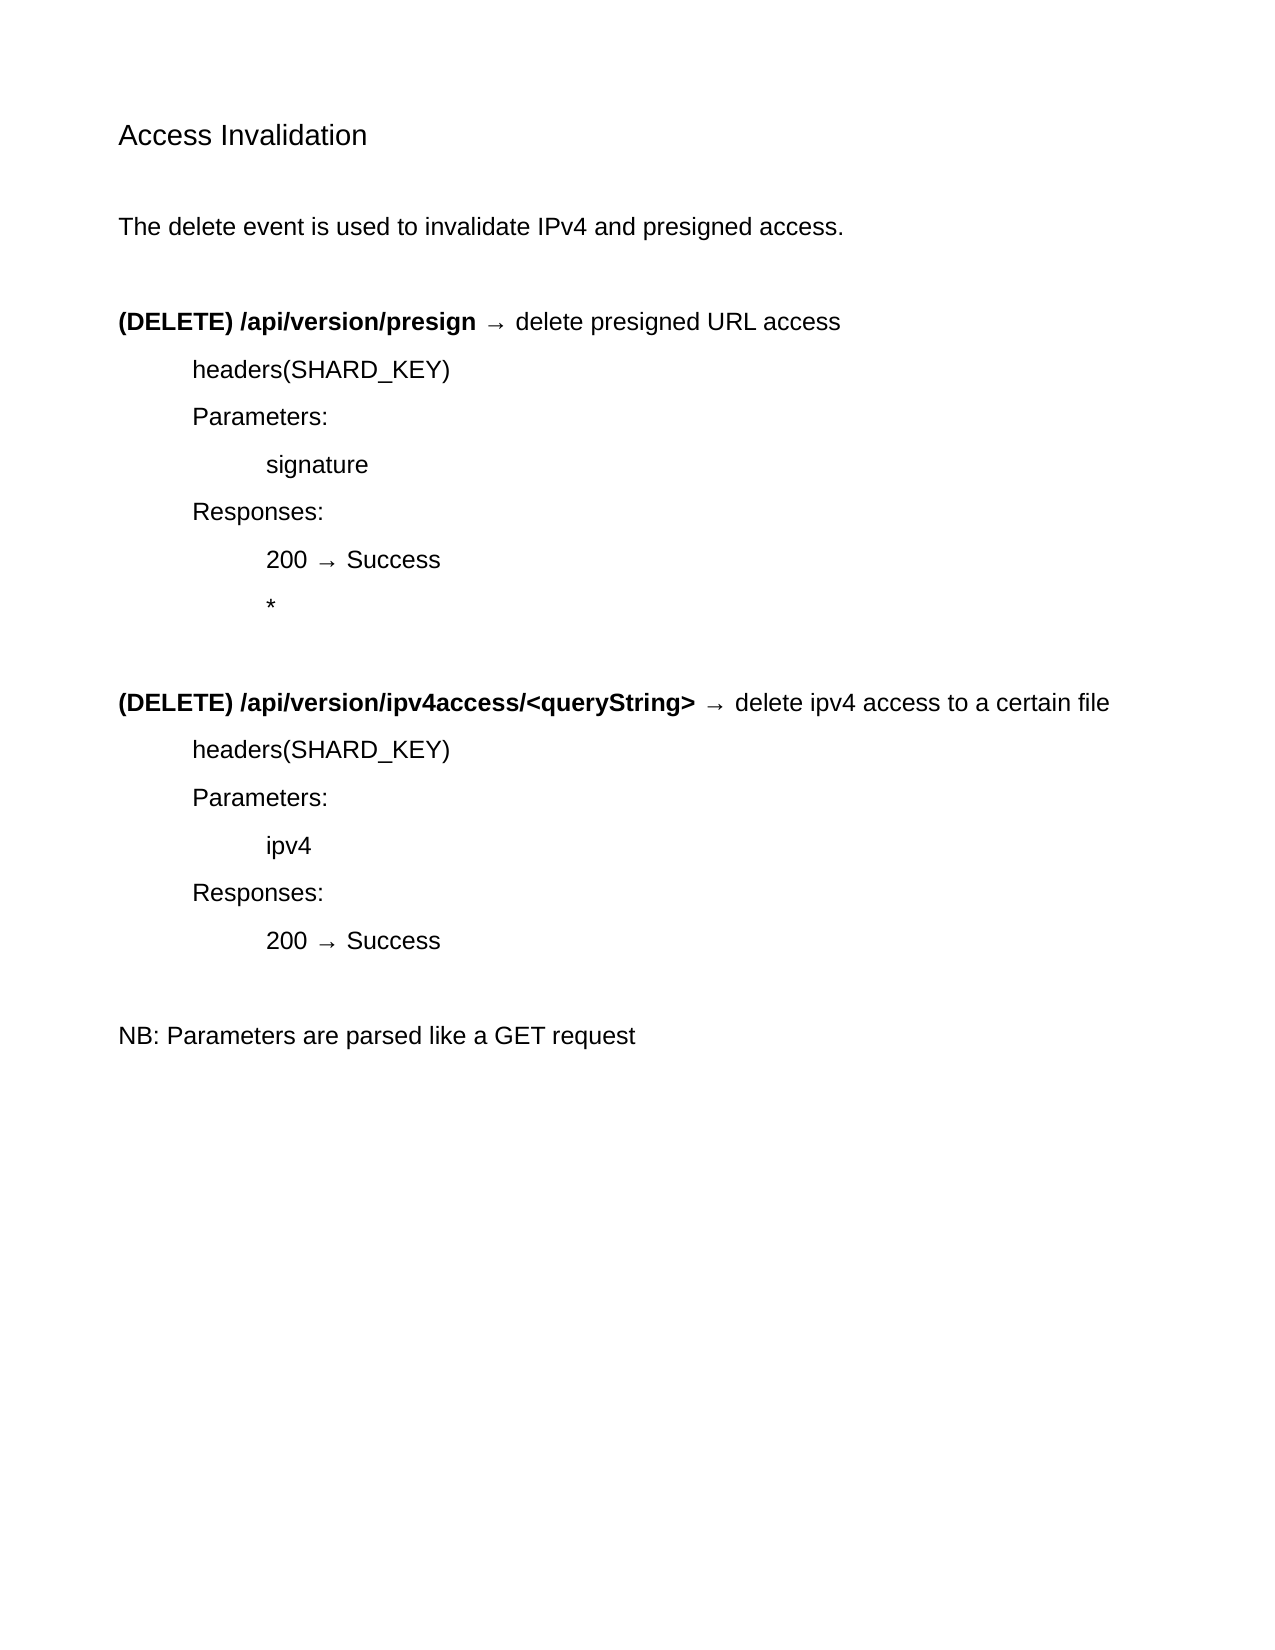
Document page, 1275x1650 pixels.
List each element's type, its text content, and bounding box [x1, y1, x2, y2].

text Responses: [118, 497, 1157, 526]
text signature [118, 450, 1157, 478]
text (DELETE) /api/version/ipv4access/<queryString> → delete ipv4 access to a certain file [118, 688, 1157, 717]
text Parameters: [118, 402, 1157, 431]
text Parameters: [118, 783, 1157, 812]
text Responses: [118, 878, 1157, 907]
text headers(SHARD_KEY) [118, 354, 1157, 383]
text headers(SHARD_KEY) [118, 735, 1157, 764]
text NB: Parameters are parsed like a GET request [118, 1021, 1157, 1050]
subtitle Access Invalidation [118, 118, 1157, 152]
text The delete event is used to invalidate IPv4 and presigned access. [118, 212, 1157, 241]
text (DELETE) /api/version/presign → delete presigned URL access [118, 307, 1157, 336]
text 200 → Success [118, 926, 1157, 954]
text 200 → Success [118, 545, 1157, 574]
text * [118, 593, 1157, 621]
text ipv4 [118, 831, 1157, 859]
